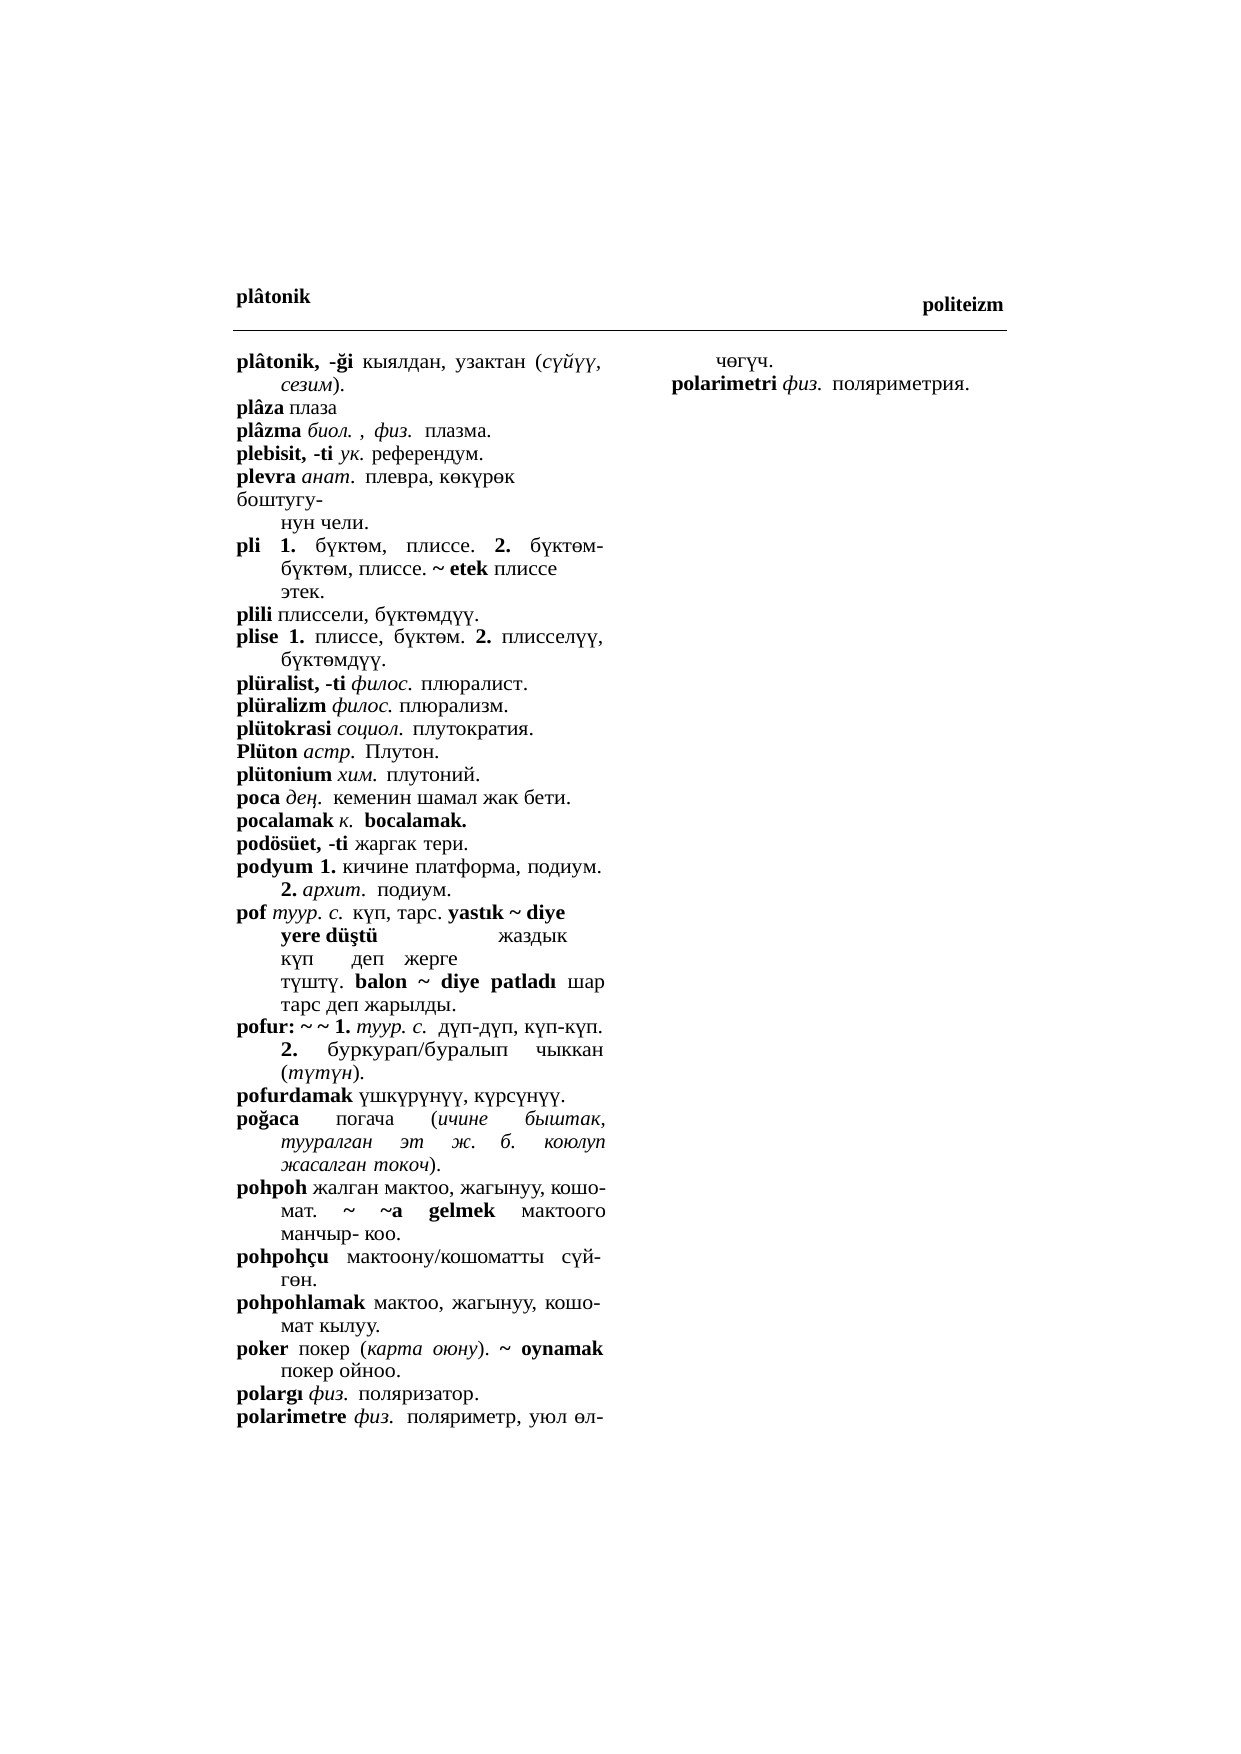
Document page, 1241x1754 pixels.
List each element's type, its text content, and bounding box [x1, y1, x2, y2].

text plâzma биол. , физ. плазма. [236, 419, 606, 442]
text plütonium хим. плутоний. [236, 763, 606, 786]
text plevra анат. плевра, көкүрөк боштугу- [236, 465, 606, 511]
text plise 1. плиссе, бүктөм. 2. плисселүү, бүктөмдүү. [236, 626, 606, 671]
text pofur: ~ ~ 1. туур. с. дүп-дүп, күп-күп. [236, 1016, 606, 1038]
text polargı физ. поляризатор. [236, 1382, 606, 1406]
text чөгүч. [671, 349, 1065, 372]
text нун чели. [281, 511, 606, 534]
text plili плиссели, бүктөмдүү. [236, 603, 606, 626]
text politeizm [922, 292, 1065, 316]
text (түтүн). [281, 1061, 606, 1084]
text plebisit, -ti ук. референдум. [236, 442, 606, 465]
text 2. буркурап/буралып чыккан [281, 1038, 606, 1061]
text plâtonik [236, 284, 311, 308]
text pof туур. с. күп, тарс. yastık ~ diye yere düştü жаздык күп деп жерге [236, 901, 606, 969]
text pohpohçu мактоону/кошоматты сүй- гөн. [236, 1245, 606, 1291]
text plüralist, -ti филос. плюралист. plüralizm филос. плюрализм. plütokrasi социол. плутократия. [236, 672, 596, 740]
text pohpoh жалган мактоо, жагынуу, кошо- мат. ~ ~a gelmek мактоого манчыр- коо. [236, 1176, 606, 1245]
text сезим). [281, 373, 606, 396]
text покер ойноо. [281, 1359, 606, 1382]
text polarimetri физ. поляриметрия. [671, 372, 1065, 395]
text түштү. balon ~ diye patladı шар тарс деп жарылды. [281, 970, 606, 1016]
text 2. архит. подиум. [281, 878, 606, 901]
text pli 1. бүктөм, плиссе. 2. бүктөм- бүктөм, плиссе. ~ etek плиссе этек. [236, 534, 606, 603]
text pofurdamak үшкүрүнүү, күрсүнүү. [236, 1084, 606, 1107]
text poğaca погача (ичине быштак, тууралган эт ж. б. коюлуп жасалган токоч). [236, 1107, 606, 1176]
text pohpohlamak мактоо, жагынуу, кошо- [236, 1291, 606, 1314]
text poker покер (карта оюну). ~ oynamak [236, 1337, 606, 1359]
text plâtonik, -ği кыялдан, узактан (сүйүү, [236, 349, 606, 373]
text Plüton астр. Плутон. [236, 740, 606, 763]
text polarimetre физ. поляриметр, уюл өл- [236, 1406, 606, 1428]
text podyum 1. кичине платформа, подиум. [236, 855, 606, 878]
text pocalamak к. bocalamak. podösüet, -ti жаргак тери. [236, 809, 547, 855]
text plâza плаза [236, 396, 606, 419]
text poca дең. кеменин шамал жак бети. [236, 786, 606, 809]
text мат кылуу. [281, 1314, 606, 1337]
